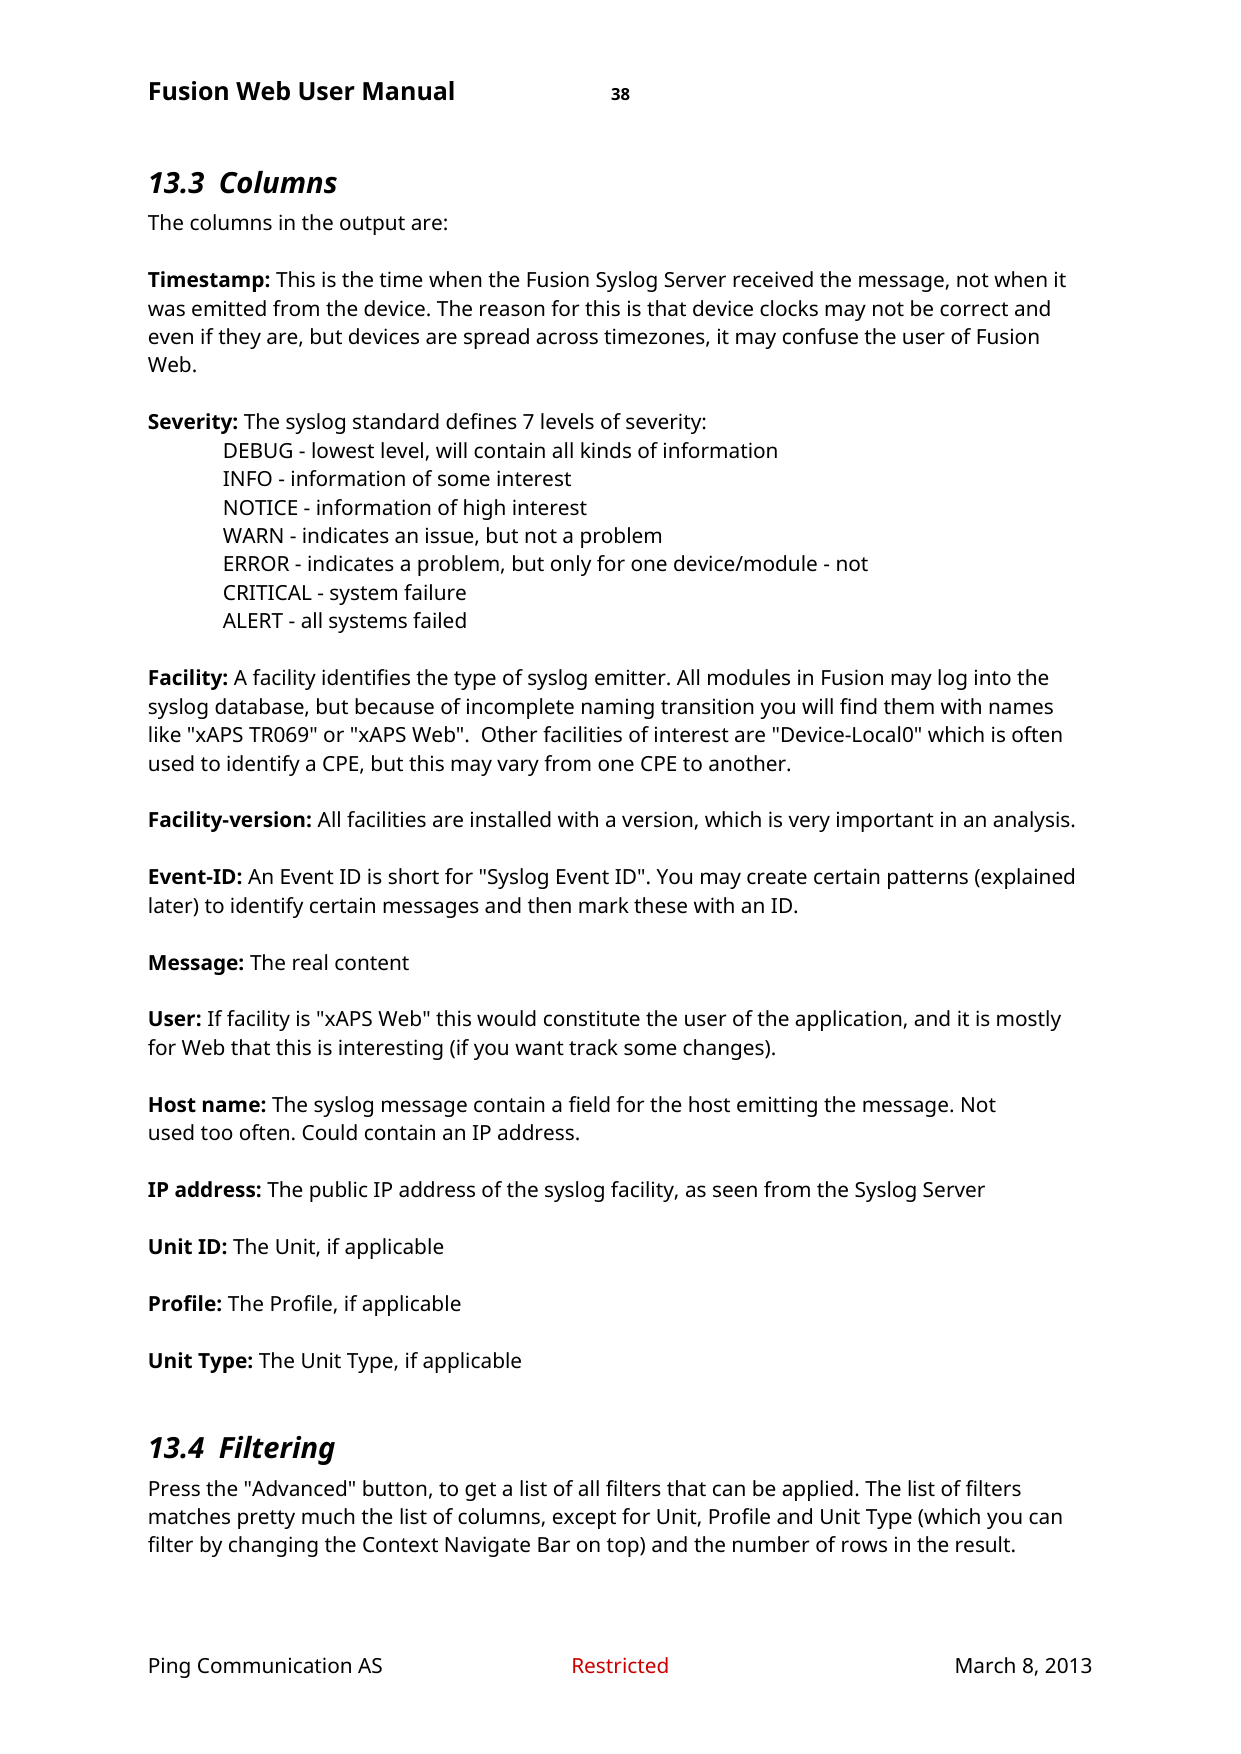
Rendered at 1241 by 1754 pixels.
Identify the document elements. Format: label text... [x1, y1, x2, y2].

text Facility-version: All facilities are installed with a version, which is very important in an analysis. [148, 806, 1092, 834]
subtitle Filtering [148, 1428, 1092, 1467]
text ERROR - indicates a problem, but only for one device/module - not [148, 549, 1092, 578]
text DEBUG - lowest level, will contain all kinds of information [148, 436, 1092, 464]
text INFO - information of some interest [148, 464, 1092, 493]
text IP address: The public IP address of the syslog facility, as seen from the Syslog Server [148, 1175, 1092, 1204]
text NOTICE - information of high interest [148, 493, 1092, 521]
text Press the "Advanced" button, to get a list of all filters that can be applied. The list of filters matches pretty much the list of columns, except for Unit, Profile and Unit Type (which you can filter by changing the Context Navigate Bar on top) and the number of rows in the result. [148, 1474, 1092, 1559]
subtitle Columns [148, 162, 1092, 202]
text Unit Type: The Unit Type, if applicable [148, 1346, 1092, 1374]
text User: If facility is "xAPS Web" this would constitute the user of the application, and it is mostly for Web that this is interesting (if you want track some changes). [148, 1004, 1092, 1061]
text Timestamp: This is the time when the Fusion Syslog Server received the message, not when it was emitted from the device. The reason for this is that device clocks may not be correct and even if they are, but devices are spread across timezones, it may confuse the user of Fusion Web. [148, 265, 1092, 379]
text WARN - indicates an issue, but not a problem [148, 521, 1092, 549]
text CRITICAL - system failure [148, 578, 1092, 606]
text Facility: A facility identifies the type of syslog emitter. All modules in Fusion may log into the syslog database, but because of incomplete naming transition you will find them with names like "xAPS TR069" or "xAPS Web". Other facilities of interest are "Device-Local0" which is often used to identify a CPE, but this may vary from one CPE to another. [148, 663, 1092, 777]
text Host name: The syslog message contain a field for the host emitting the message. Not [148, 1090, 1092, 1118]
text Severity: The syslog standard defines 7 levels of severity: [148, 407, 1092, 436]
text used too often. Could contain an IP address. [148, 1118, 1092, 1147]
text Unit ID: The Unit, if applicable [148, 1232, 1092, 1261]
text Event-ID: An Event ID is short for "Syslog Event ID". You may create certain patterns (explained later) to identify certain messages and then mark these with an ID. [148, 862, 1092, 919]
text Profile: The Profile, if applicable [148, 1289, 1092, 1317]
text Message: The real content [148, 948, 1092, 976]
text ALERT - all systems failed [148, 606, 1092, 635]
text The columns in the output are: [148, 208, 1092, 237]
